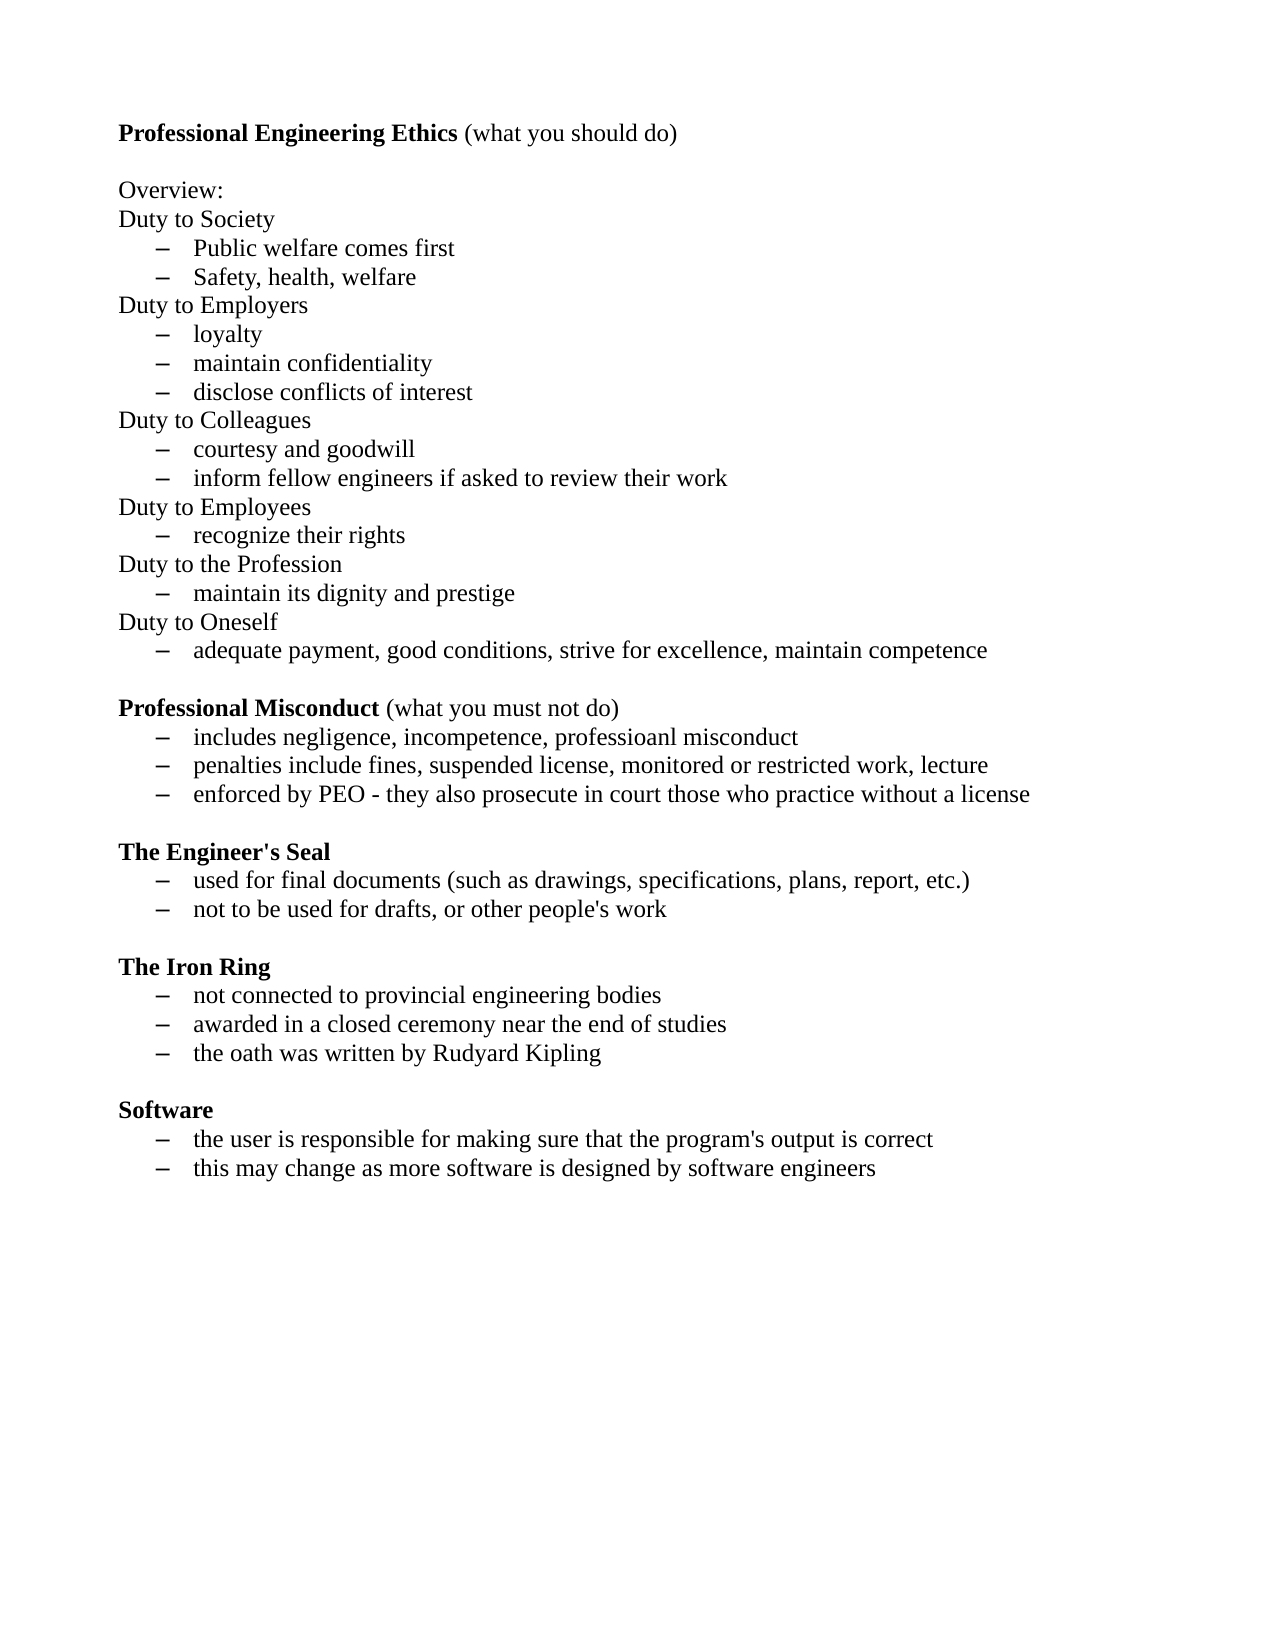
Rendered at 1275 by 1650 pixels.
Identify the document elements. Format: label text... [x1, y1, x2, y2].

list enforced by PEO - they also prosecute in court those who practice without a license [156, 779, 1157, 808]
list the oath was written by Rudyard Kipling [156, 1038, 1157, 1067]
list loyalty [156, 319, 1157, 348]
list not connected to provincial engineering bodies [156, 981, 1157, 1009]
text Duty to Employees [118, 492, 1157, 521]
text Duty to Society [118, 204, 1157, 233]
text The Iron Ring [118, 952, 1157, 981]
list Safety, health, welfare [156, 262, 1157, 291]
text Duty to Oneself [118, 607, 1157, 636]
list the user is responsible for making sure that the program's output is correct [156, 1124, 1157, 1153]
list Public welfare comes first [156, 233, 1157, 262]
list adequate payment, good conditions, strive for excellence, maintain competence [156, 636, 1157, 664]
list maintain confidentiality [156, 348, 1157, 377]
text Professional Engineering Ethics (what you should do) [118, 118, 1157, 147]
list penalties include fines, suspended license, monitored or restricted work, lecture [156, 751, 1157, 779]
text Overview: [118, 176, 1157, 204]
list includes negligence, incompetence, professioanl misconduct [156, 722, 1157, 751]
list courtesy and goodwill [156, 434, 1157, 463]
list awarded in a closed ceremony near the end of studies [156, 1009, 1157, 1038]
text The Engineer's Seal [118, 837, 1157, 866]
text Professional Misconduct (what you must not do) [118, 693, 1157, 722]
list this may change as more software is designed by software engineers [156, 1153, 1157, 1182]
text Duty to Employers [118, 291, 1157, 319]
list maintain its dignity and prestige [156, 578, 1157, 607]
text Duty to Colleagues [118, 406, 1157, 434]
list not to be used for drafts, or other people's work [156, 894, 1157, 923]
list recognize their rights [156, 521, 1157, 549]
list inform fellow engineers if asked to review their work [156, 463, 1157, 492]
text Duty to the Profession [118, 549, 1157, 578]
list disclose conflicts of interest [156, 377, 1157, 406]
text Software [118, 1096, 1157, 1124]
list used for final documents (such as drawings, specifications, plans, report, etc.) [156, 866, 1157, 894]
